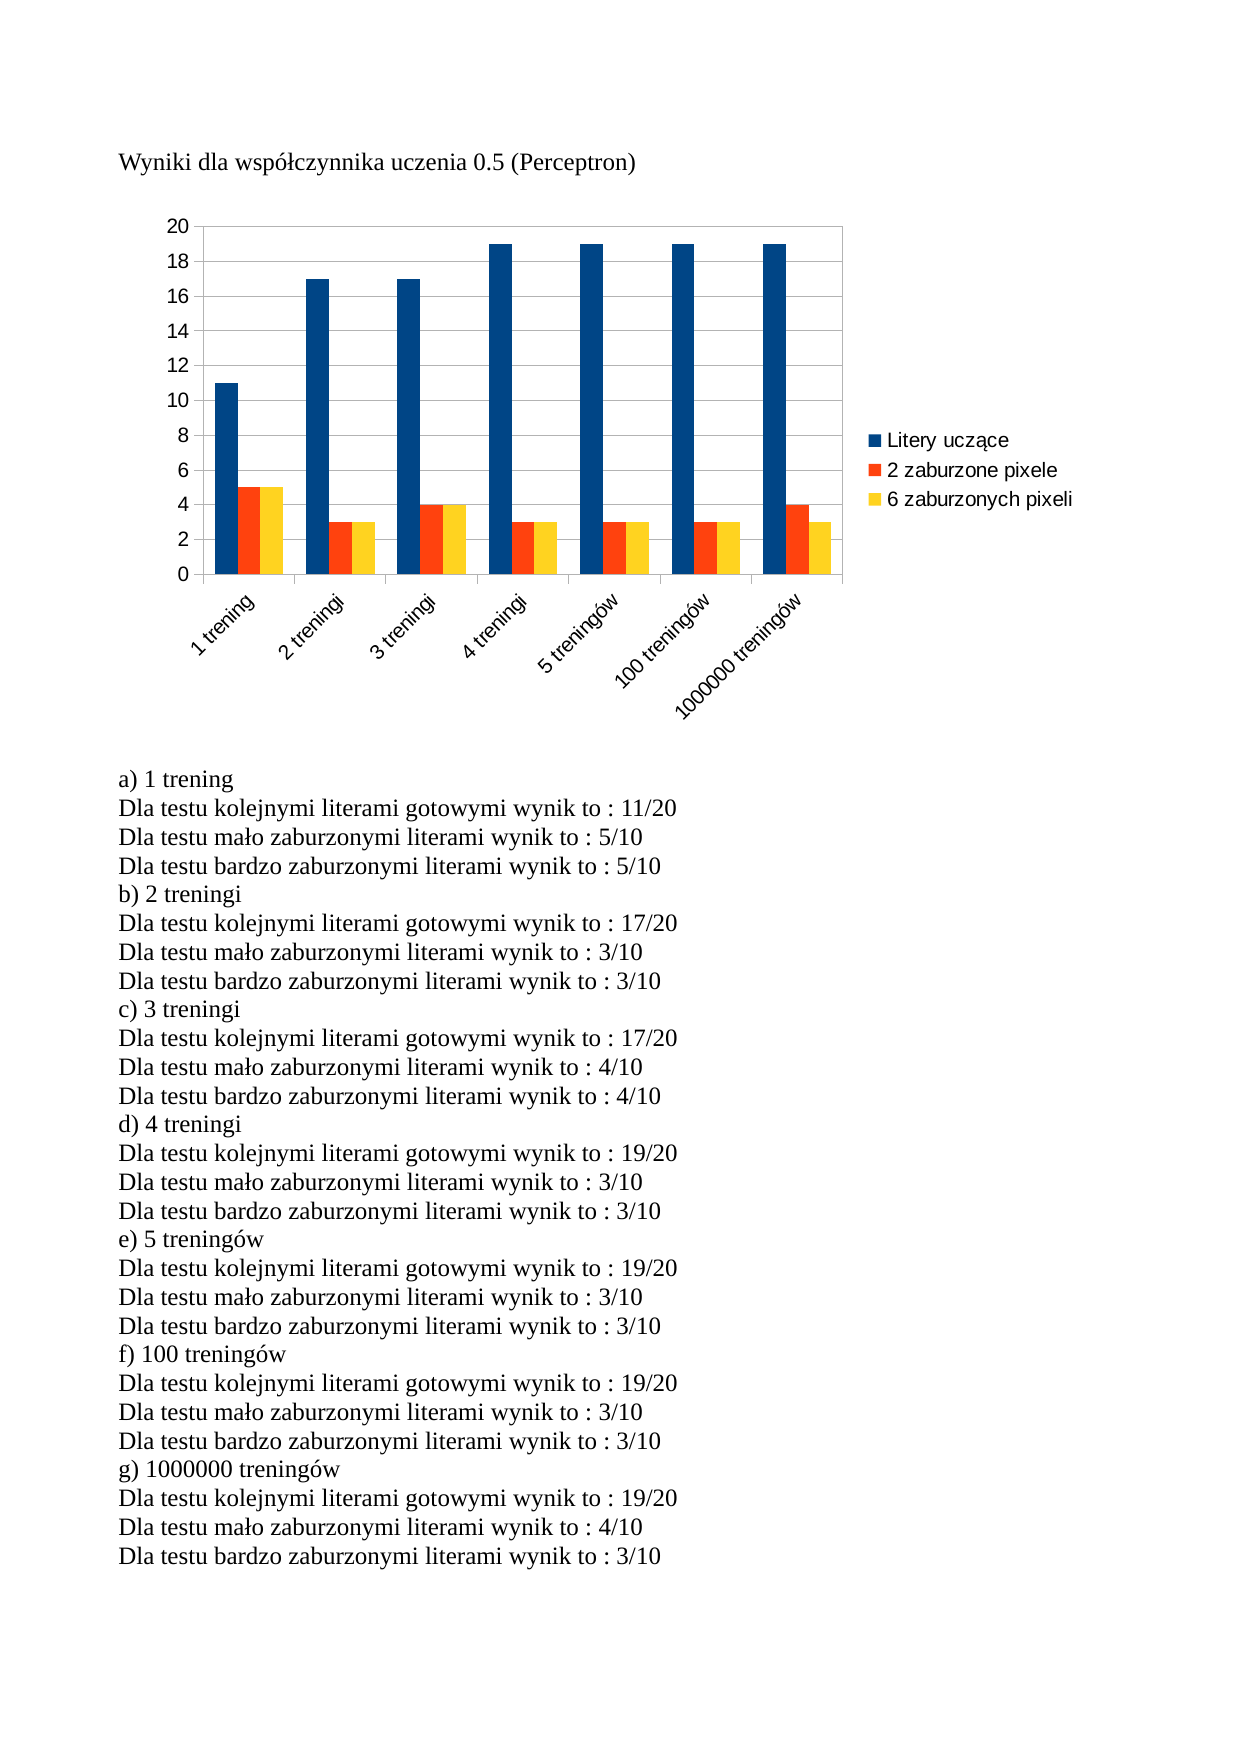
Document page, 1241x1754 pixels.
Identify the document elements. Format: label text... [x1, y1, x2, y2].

text Dla testu bardzo zaburzonymi literami wynik to : 3/10 [118, 1196, 1122, 1224]
text Dla testu bardzo zaburzonymi literami wynik to : 3/10 [118, 966, 1122, 994]
text Dla testu kolejnymi literami gotowymi wynik to : 17/20 [118, 1023, 1122, 1052]
text Dla testu bardzo zaburzonymi literami wynik to : 3/10 [118, 1311, 1122, 1339]
text c) 3 treningi [118, 994, 1122, 1023]
text e) 5 treningów [118, 1224, 1122, 1253]
text Dla testu mało zaburzonymi literami wynik to : 4/10 [118, 1052, 1122, 1081]
text Dla testu mało zaburzonymi literami wynik to : 3/10 [118, 937, 1122, 966]
text Dla testu bardzo zaburzonymi literami wynik to : 4/10 [118, 1081, 1122, 1109]
text g) 1000000 treningów [118, 1454, 1122, 1483]
text Dla testu kolejnymi literami gotowymi wynik to : 17/20 [118, 908, 1122, 937]
text Dla testu kolejnymi literami gotowymi wynik to : 19/20 [118, 1253, 1122, 1282]
text Dla testu kolejnymi literami gotowymi wynik to : 11/20 [118, 793, 1122, 822]
text Dla testu bardzo zaburzonymi literami wynik to : 5/10 [118, 851, 1122, 879]
text Dla testu mało zaburzonymi literami wynik to : 4/10 [118, 1512, 1122, 1541]
text Dla testu kolejnymi literami gotowymi wynik to : 19/20 [118, 1138, 1122, 1167]
text Dla testu mało zaburzonymi literami wynik to : 3/10 [118, 1397, 1122, 1426]
text f) 100 treningów [118, 1339, 1122, 1368]
text Dla testu bardzo zaburzonymi literami wynik to : 3/10 [118, 1541, 1122, 1569]
text Dla testu mało zaburzonymi literami wynik to : 3/10 [118, 1167, 1122, 1196]
text Dla testu kolejnymi literami gotowymi wynik to : 19/20 [118, 1483, 1122, 1512]
text b) 2 treningi [118, 879, 1122, 908]
text Dla testu mało zaburzonymi literami wynik to : 5/10 [118, 822, 1122, 851]
text d) 4 treningi [118, 1109, 1122, 1138]
text a) 1 trening [118, 764, 1122, 793]
text Dla testu mało zaburzonymi literami wynik to : 3/10 [118, 1282, 1122, 1311]
text Wyniki dla współczynnika uczenia 0.5 (Perceptron) [118, 147, 1122, 176]
text Dla testu kolejnymi literami gotowymi wynik to : 19/20 [118, 1368, 1122, 1397]
text Dla testu bardzo zaburzonymi literami wynik to : 3/10 [118, 1426, 1122, 1454]
